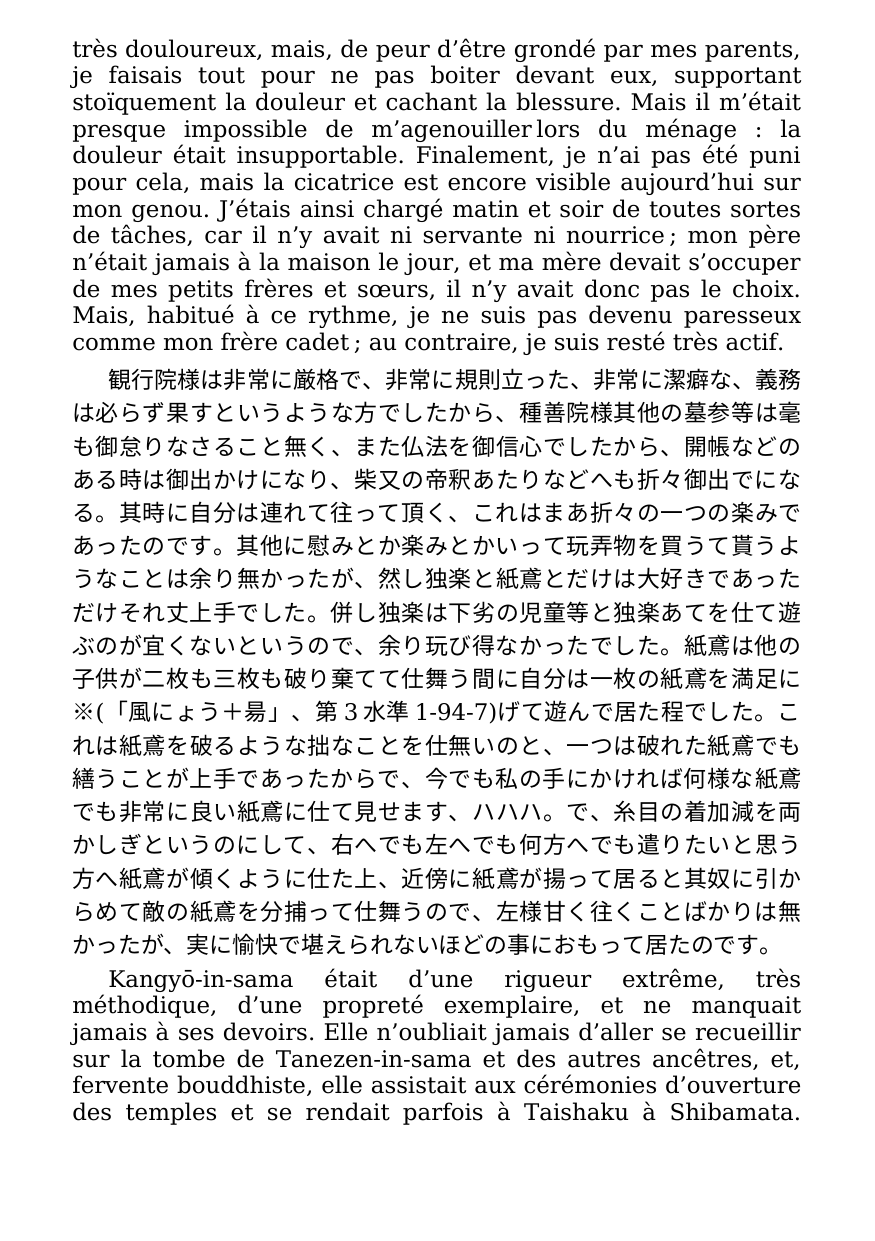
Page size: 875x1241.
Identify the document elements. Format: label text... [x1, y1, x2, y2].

text très douloureux, mais, de peur d’être grondé par mes parents, je faisais tout pour ne pas boiter devant eux, supportant stoïquement la douleur et cachant la blessure. Mais il m’était presque impossible de m’agenouiller lors du ménage : la douleur était insupportable. Finalement, je n’ai pas été puni pour cela, mais la cicatrice est encore visible aujourd’hui sur mon genou. J’étais ainsi chargé matin et soir de toutes sortes de tâches, car il n’y avait ni servante ni nourrice ; mon père n’était jamais à la maison le jour, et ma mère devait s’occuper de mes petits frères et sœurs, il n’y avait donc pas le choix. Mais, habitué à ce rythme, je ne suis pas devenu paresseux comme mon frère cadet ; au contraire, je suis resté très actif. [72, 36, 802, 356]
text Kangyō-in-sama était d’une rigueur extrême, très méthodique, d’une propreté exemplaire, et ne manquait jamais à ses devoirs. Elle n’oubliait jamais d’aller se recueillir sur la tombe de Tanezen-in-sama et des autres ancêtres, et, fervente bouddhiste, elle assistait aux cérémonies d’ouverture des temples et se rendait parfois à Taishaku à Shibamata. [72, 966, 802, 1126]
text 観行院様は非常に厳格で、非常に規則立った、非常に潔癖な、義務は必らず果すというような方でしたから、種善院様其他の墓参等は毫も御怠りなさること無く、また仏法を御信心でしたから、開帳などのある時は御出かけになり、柴又の帝釈あたりなどへも折々御出でになる。其時に自分は連れて往って頂く、これはまあ折々の一つの楽みであったのです。其他に慰みとか楽みとかいって玩弄物を買うて貰うようなことは余り無かったが、然し独楽と紙鳶とだけは大好きであっただけそれ丈上手でした。併し独楽は下劣の児童等と独楽あてを仕て遊ぶのが宜くないというので、余り玩び得なかったでした。紙鳶は他の子供が二枚も三枚も破り棄てて仕舞う間に自分は一枚の紙鳶を満足に※(「風にょう＋昜」、第3水準1-94-7)げて遊んで居た程でした。これは紙鳶を破るような拙なことを仕無いのと、一つは破れた紙鳶でも繕うことが上手であったからで、今でも私の手にかければ何様な紙鳶でも非常に良い紙鳶に仕て見せます、ハハハ。で、糸目の着加減を両かしぎというのにして、右へでも左へでも何方へでも遣りたいと思う方へ紙鳶が傾くように仕た上、近傍に紙鳶が揚って居ると其奴に引からめて敵の紙鳶を分捕って仕舞うので、左様甘く往くことばかりは無かったが、実に愉快で堪えられないほどの事におもって居たのです。 [72, 362, 802, 960]
